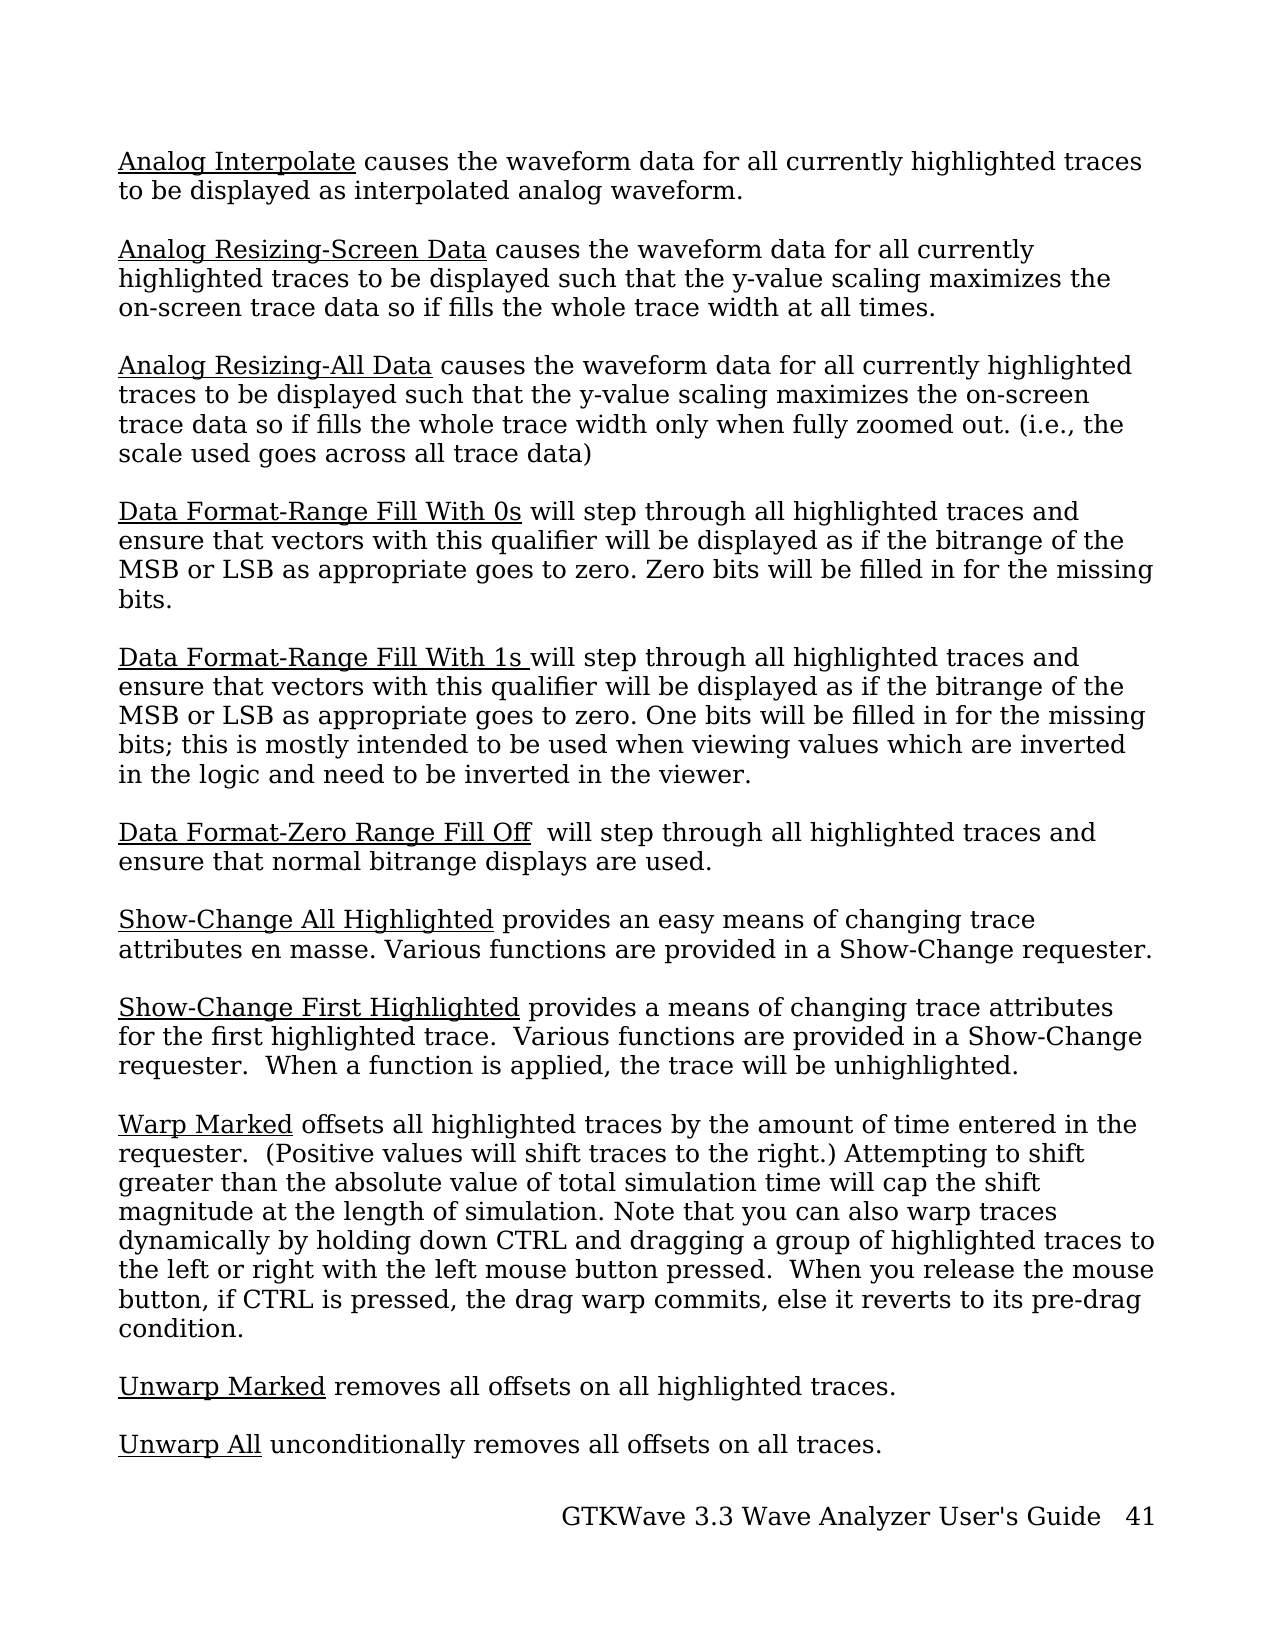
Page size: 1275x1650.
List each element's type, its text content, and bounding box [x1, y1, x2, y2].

text Analog Resizing-Screen Data causes the waveform data for all currently highlighted traces to be displayed such that the y-value scaling maximizes the on-screen trace data so if fills the whole trace width at all times. [118, 235, 1157, 322]
text Show-Change All Highlighted provides an easy means of changing trace attributes en masse. Various functions are provided in a Show-Change requester. [118, 906, 1157, 964]
text Data Format-Range Fill With 1s will step through all highlighted traces and ensure that vectors with this qualifier will be displayed as if the bitrange of the MSB or LSB as appropriate goes to zero. One bits will be filled in for the missing bits; this is mostly intended to be used when viewing values which are inverted in the logic and need to be inverted in the viewer. [118, 643, 1157, 789]
text Data Format-Range Fill With 0s will step through all highlighted traces and ensure that vectors with this qualifier will be displayed as if the bitrange of the MSB or LSB as appropriate goes to zero. Zero bits will be filled in for the missing bits. [118, 497, 1157, 614]
text Data Format-Zero Range Fill Off will step through all highlighted traces and ensure that normal bitrange displays are used. [118, 818, 1157, 876]
text Analog Interpolate causes the waveform data for all currently highlighted traces to be displayed as interpolated analog waveform. [118, 147, 1157, 206]
text Unwarp All unconditionally removes all offsets on all traces. [118, 1431, 1157, 1460]
text Show-Change First Highlighted provides a means of changing trace attributes for the first highlighted trace. Various functions are provided in a Show-Change requester. When a function is applied, the trace will be unhighlighted. [118, 993, 1157, 1081]
text Unwarp Marked removes all offsets on all highlighted traces. [118, 1372, 1157, 1401]
text Warp Marked offsets all highlighted traces by the amount of time entered in the requester. (Positive values will shift traces to the right.) Attempting to shift greater than the absolute value of total simulation time will cap the shift magnitude at the length of simulation. Note that you can also warp traces dynamically by holding down CTRL and dragging a group of highlighted traces to the left or right with the left mouse button pressed. When you release the mouse button, if CTRL is pressed, the drag warp commits, else it reverts to its pre-drag condition. [118, 1110, 1157, 1343]
text Analog Resizing-All Data causes the waveform data for all currently highlighted traces to be displayed such that the y-value scaling maximizes the on-screen trace data so if fills the whole trace width only when fully zoomed out. (i.e., the scale used goes across all trace data) [118, 351, 1157, 468]
